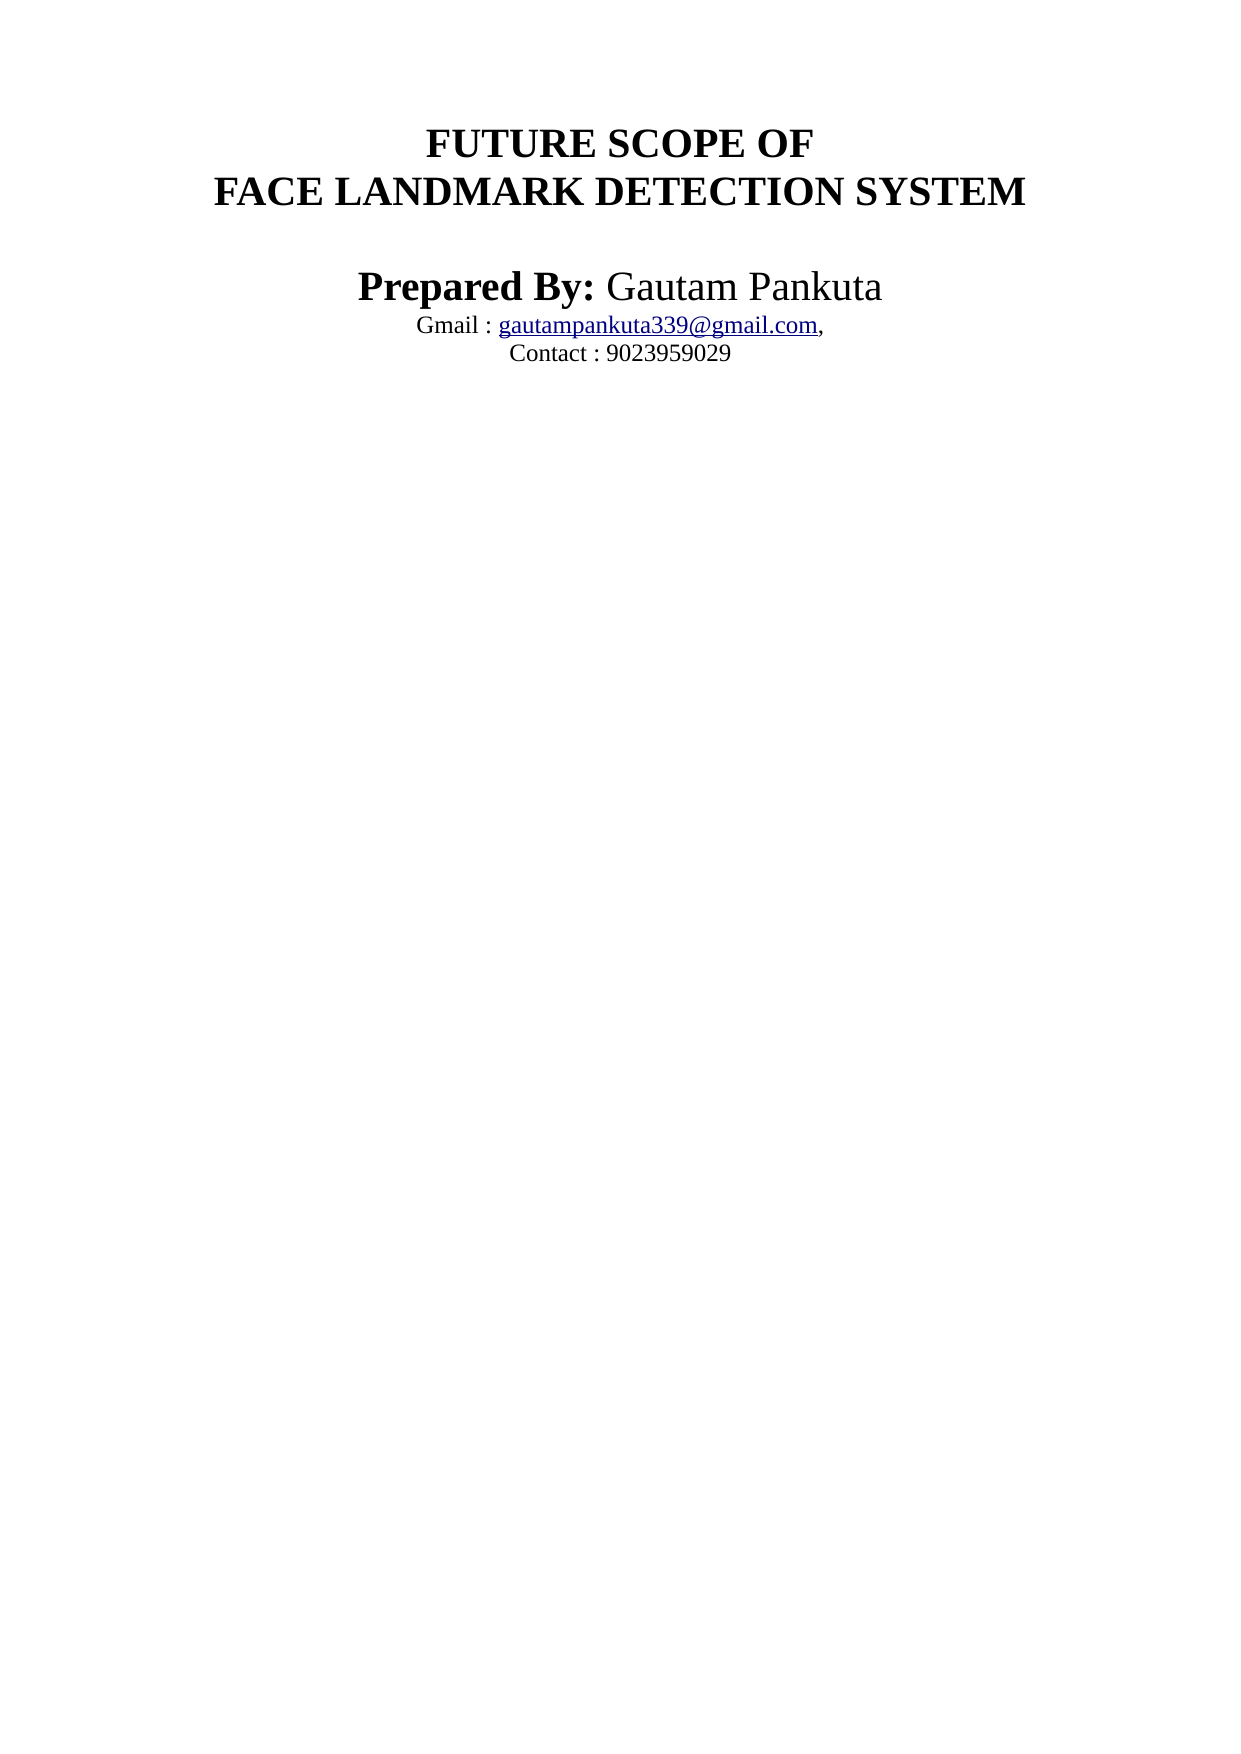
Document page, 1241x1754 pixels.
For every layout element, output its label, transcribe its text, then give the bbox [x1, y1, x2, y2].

text FUTURE SCOPE OF [118, 118, 1122, 166]
text Prepared By: Gautam Pankuta [118, 262, 1122, 310]
text Gmail : gautampankuta339@gmail.com, [118, 310, 1122, 338]
text Contact : 9023959029 [118, 338, 1122, 367]
text FACE LANDMARK DETECTION SYSTEM [118, 166, 1122, 214]
